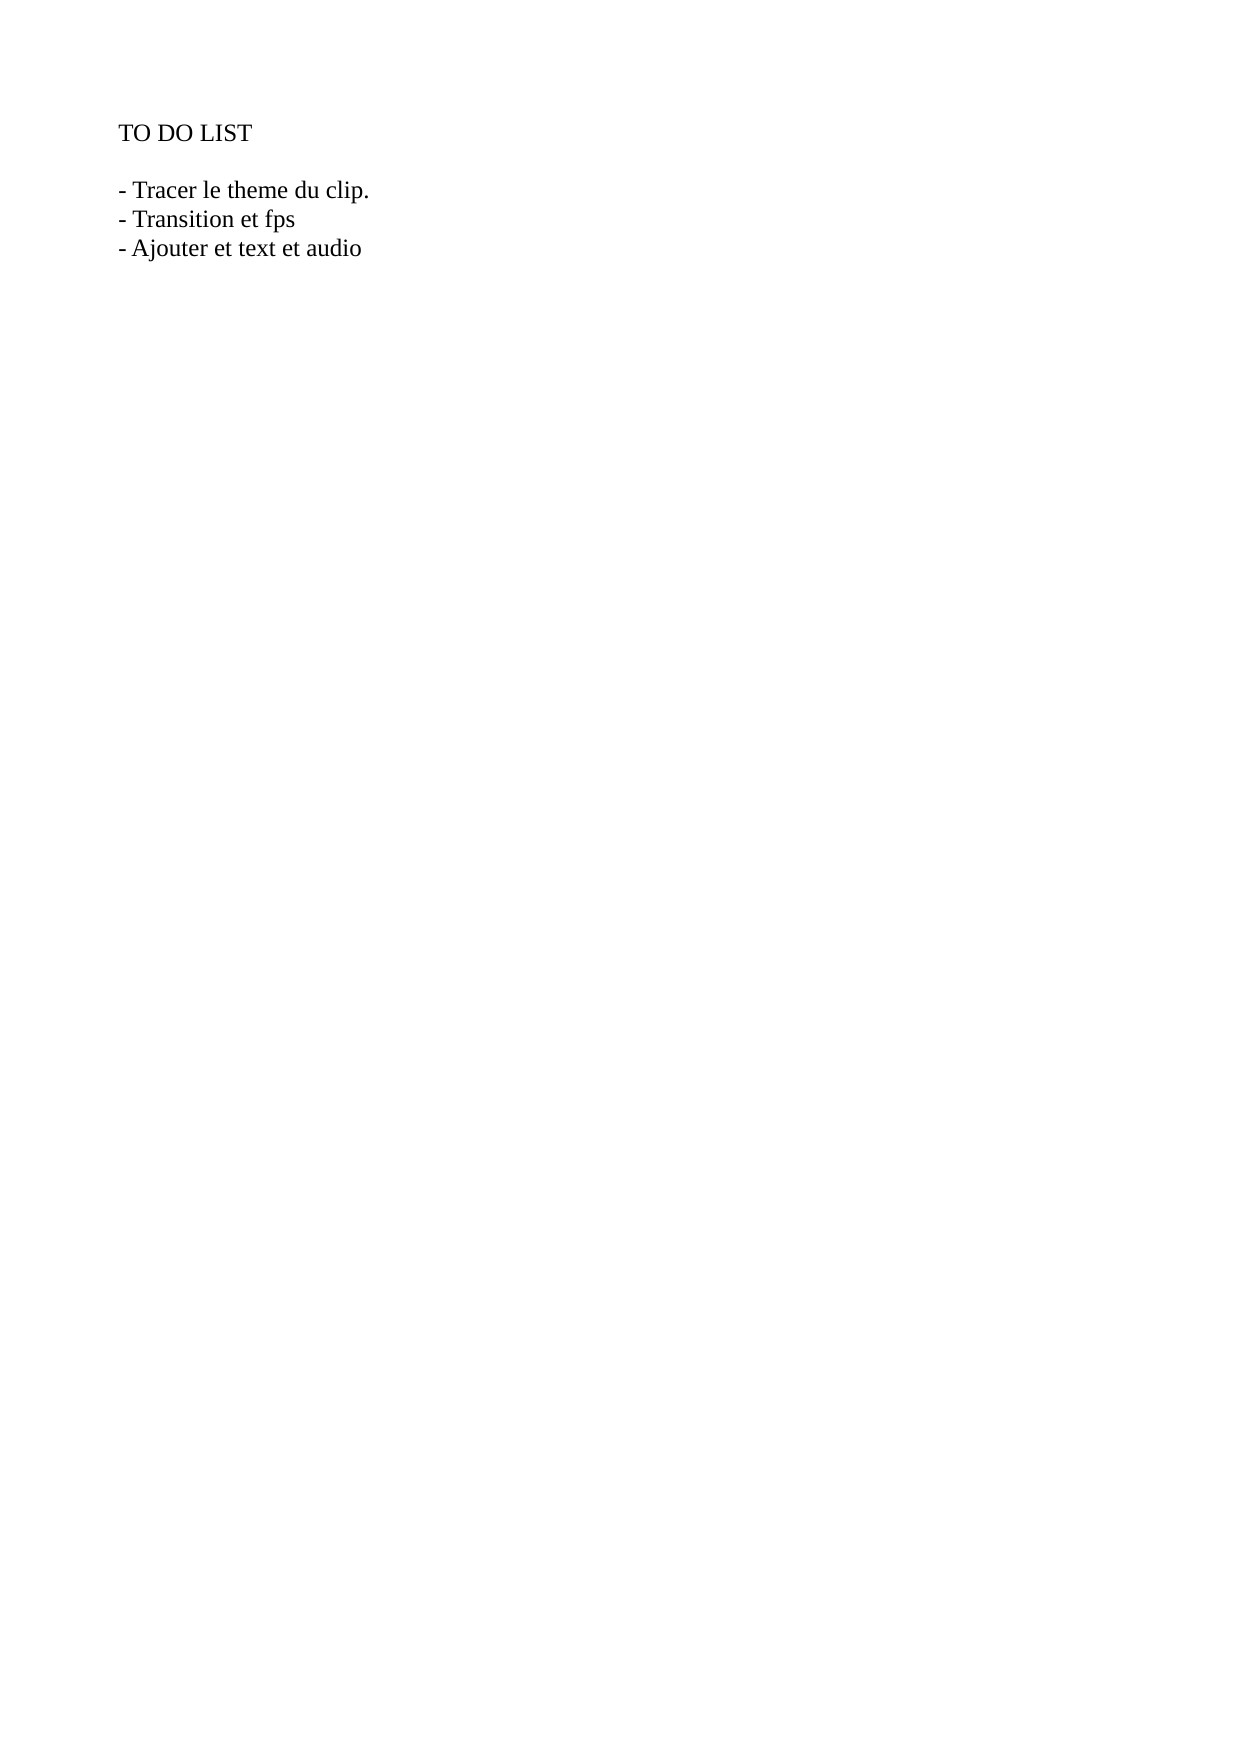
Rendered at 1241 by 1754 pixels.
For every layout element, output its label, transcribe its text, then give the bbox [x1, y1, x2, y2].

text TO DO LIST [118, 118, 1122, 147]
text - Tracer le theme du clip. [118, 176, 1122, 204]
text - Ajouter et text et audio [118, 233, 1122, 262]
text - Transition et fps [118, 204, 1122, 233]
